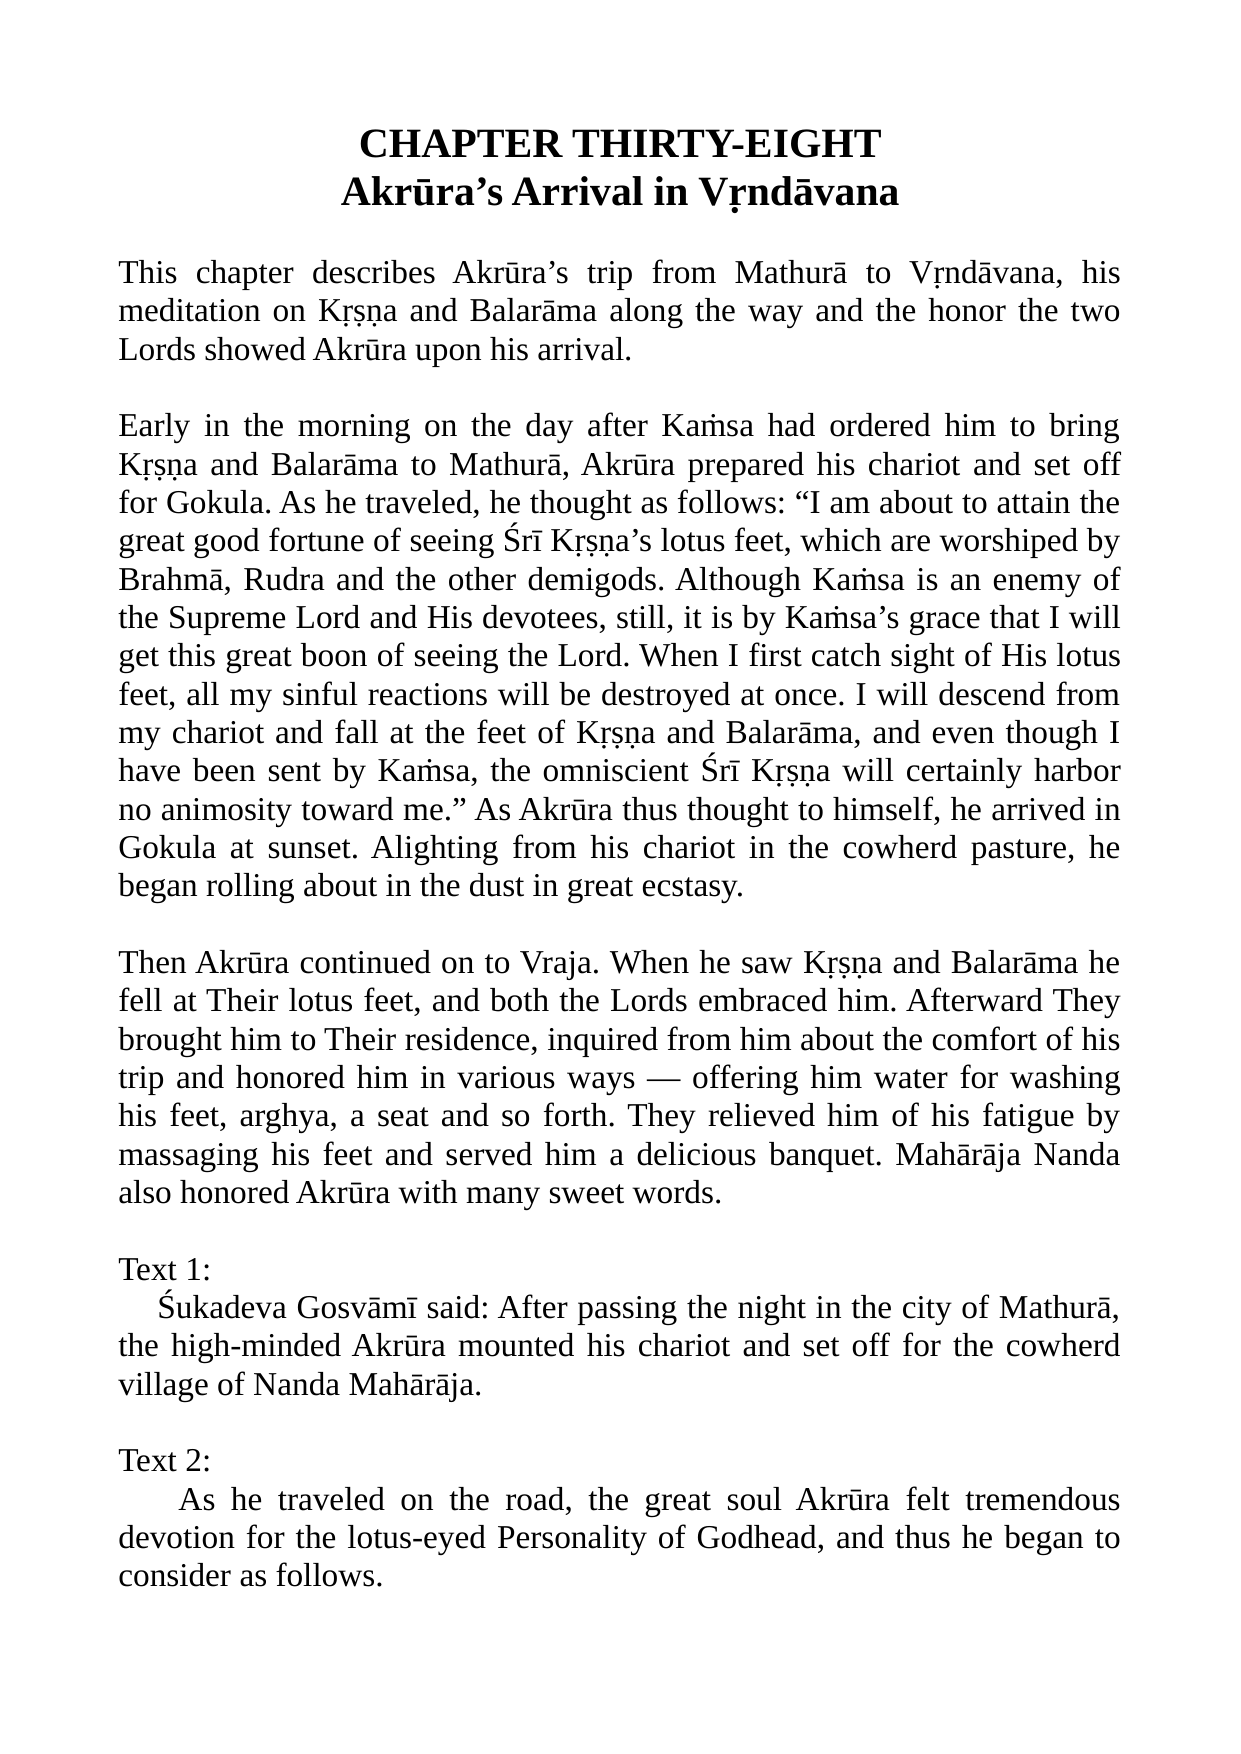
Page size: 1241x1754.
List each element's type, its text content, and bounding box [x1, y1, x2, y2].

text Then Akrūra continued on to Vraja. When he saw Kṛṣṇa and Balarāma he fell at Their lotus feet, and both the Lords embraced him. Afterward They brought him to Their residence, inquired from him about the comfort of his trip and honored him in various ways — offering him water for washing his feet, arghya, a seat and so forth. They relieved him of his fatigue by massaging his feet and served him a delicious banquet. Mahārāja Nanda also honored Akrūra with many sweet words. [118, 942, 1122, 1211]
text Text 2: [118, 1441, 1122, 1479]
text CHAPTER THIRTY-EIGHT [118, 118, 1122, 166]
text This chapter describes Akrūra’s trip from Mathurā to Vṛndāvana, his meditation on Kṛṣṇa and Balarāma along the way and the honor the two Lords showed Akrūra upon his arrival. [118, 252, 1122, 367]
text As he traveled on the road, the great soul Akrūra felt tremendous devotion for the lotus-eyed Personality of Godhead, and thus he began to consider as follows. [118, 1479, 1122, 1594]
text Early in the morning on the day after Kaṁsa had ordered him to bring Kṛṣṇa and Balarāma to Mathurā, Akrūra prepared his chariot and set off for Gokula. As he traveled, he thought as follows: “I am about to attain the great good fortune of seeing Śrī Kṛṣṇa’s lotus feet, which are worshiped by Brahmā, Rudra and the other demigods. Although Kaṁsa is an enemy of the Supreme Lord and His devotees, still, it is by Kaṁsa’s grace that I will get this great boon of seeing the Lord. When I first catch sight of His lotus feet, all my sinful reactions will be destroyed at once. I will descend from my chariot and fall at the feet of Kṛṣṇa and Balarāma, and even though I have been sent by Kaṁsa, the omniscient Śrī Kṛṣṇa will certainly harbor no animosity toward me.” As Akrūra thus thought to himself, he arrived in Gokula at sunset. Alighting from his chariot in the cowherd pasture, he began rolling about in the dust in great ecstasy. [118, 406, 1122, 904]
text Akrūra’s Arrival in Vṛndāvana [118, 166, 1122, 214]
text Śukadeva Gosvāmī said: After passing the night in the city of Mathurā, the high-minded Akrūra mounted his chariot and set off for the cowherd village of Nanda Mahārāja. [118, 1287, 1122, 1402]
text Text 1: [118, 1249, 1122, 1287]
